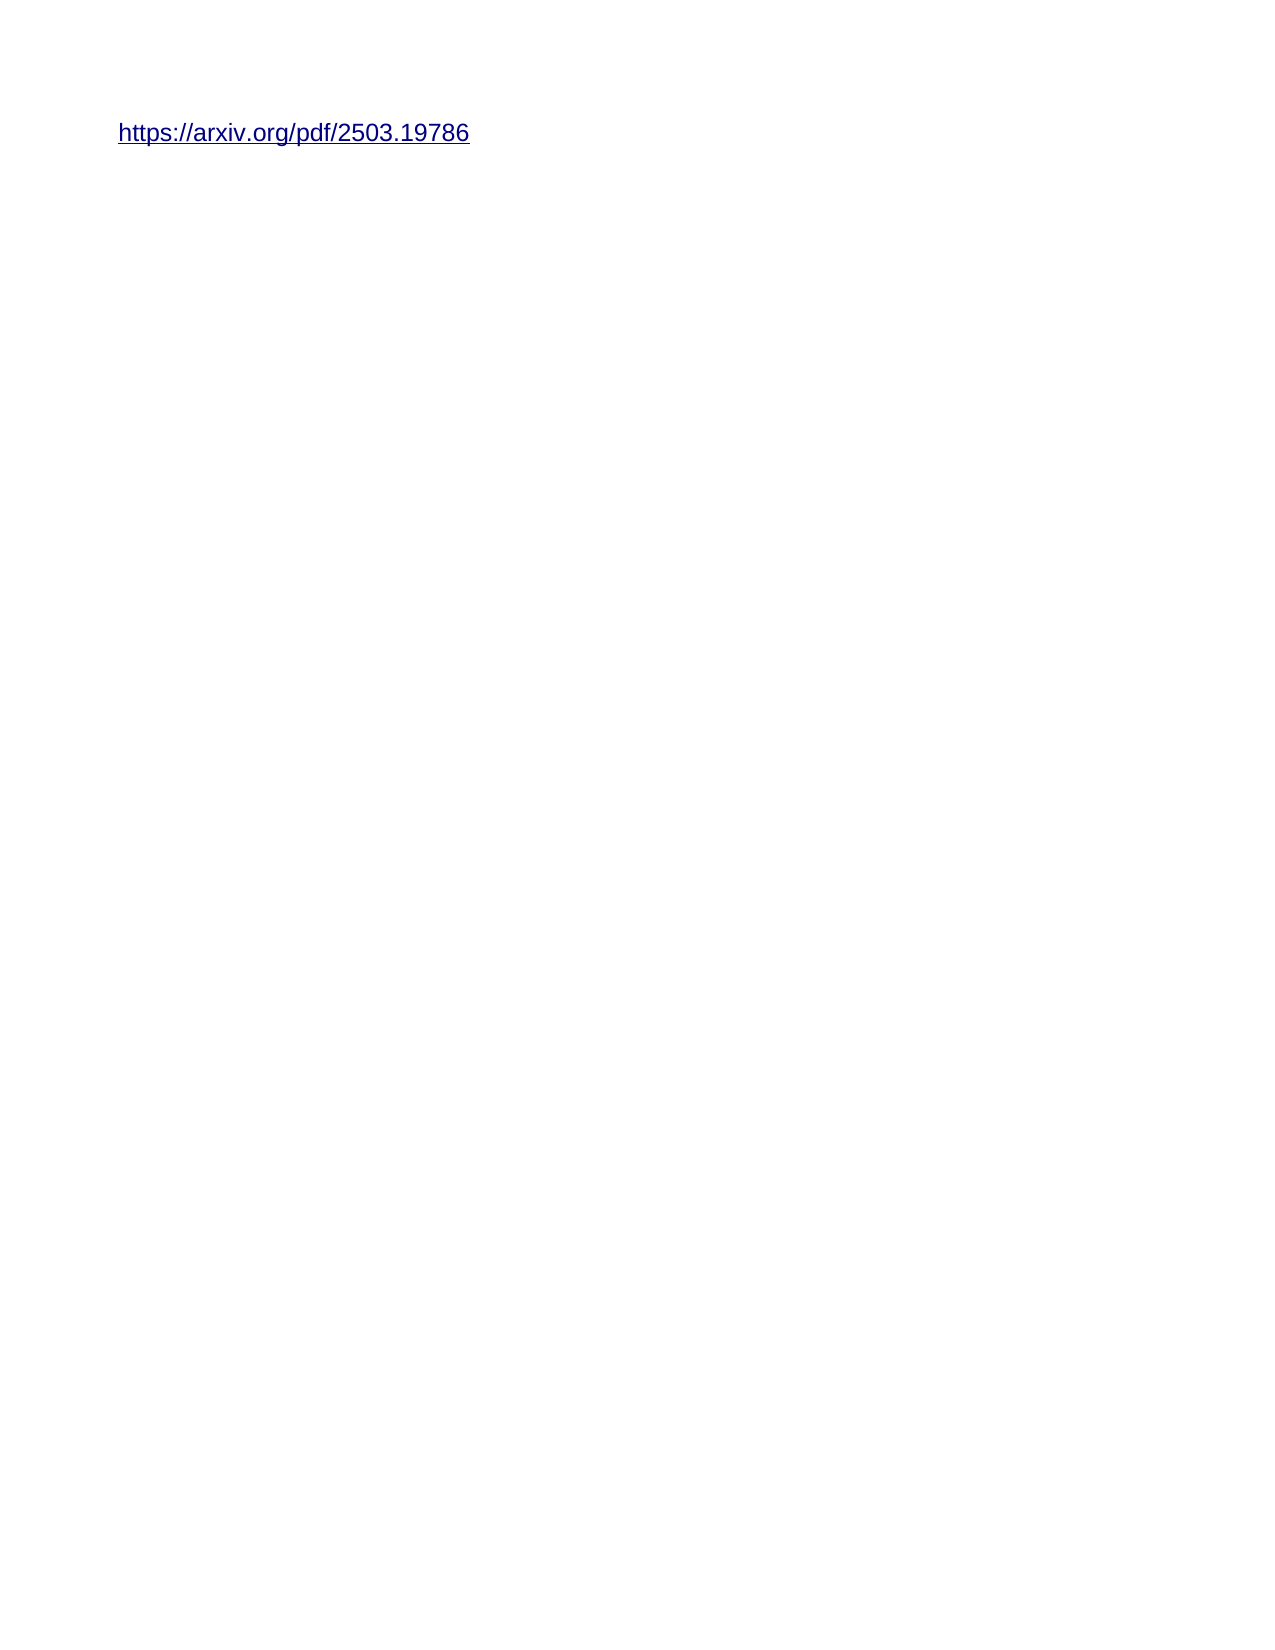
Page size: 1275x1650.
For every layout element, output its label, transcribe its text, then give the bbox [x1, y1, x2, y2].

text https://arxiv.org/pdf/2503.19786 [118, 118, 1157, 147]
